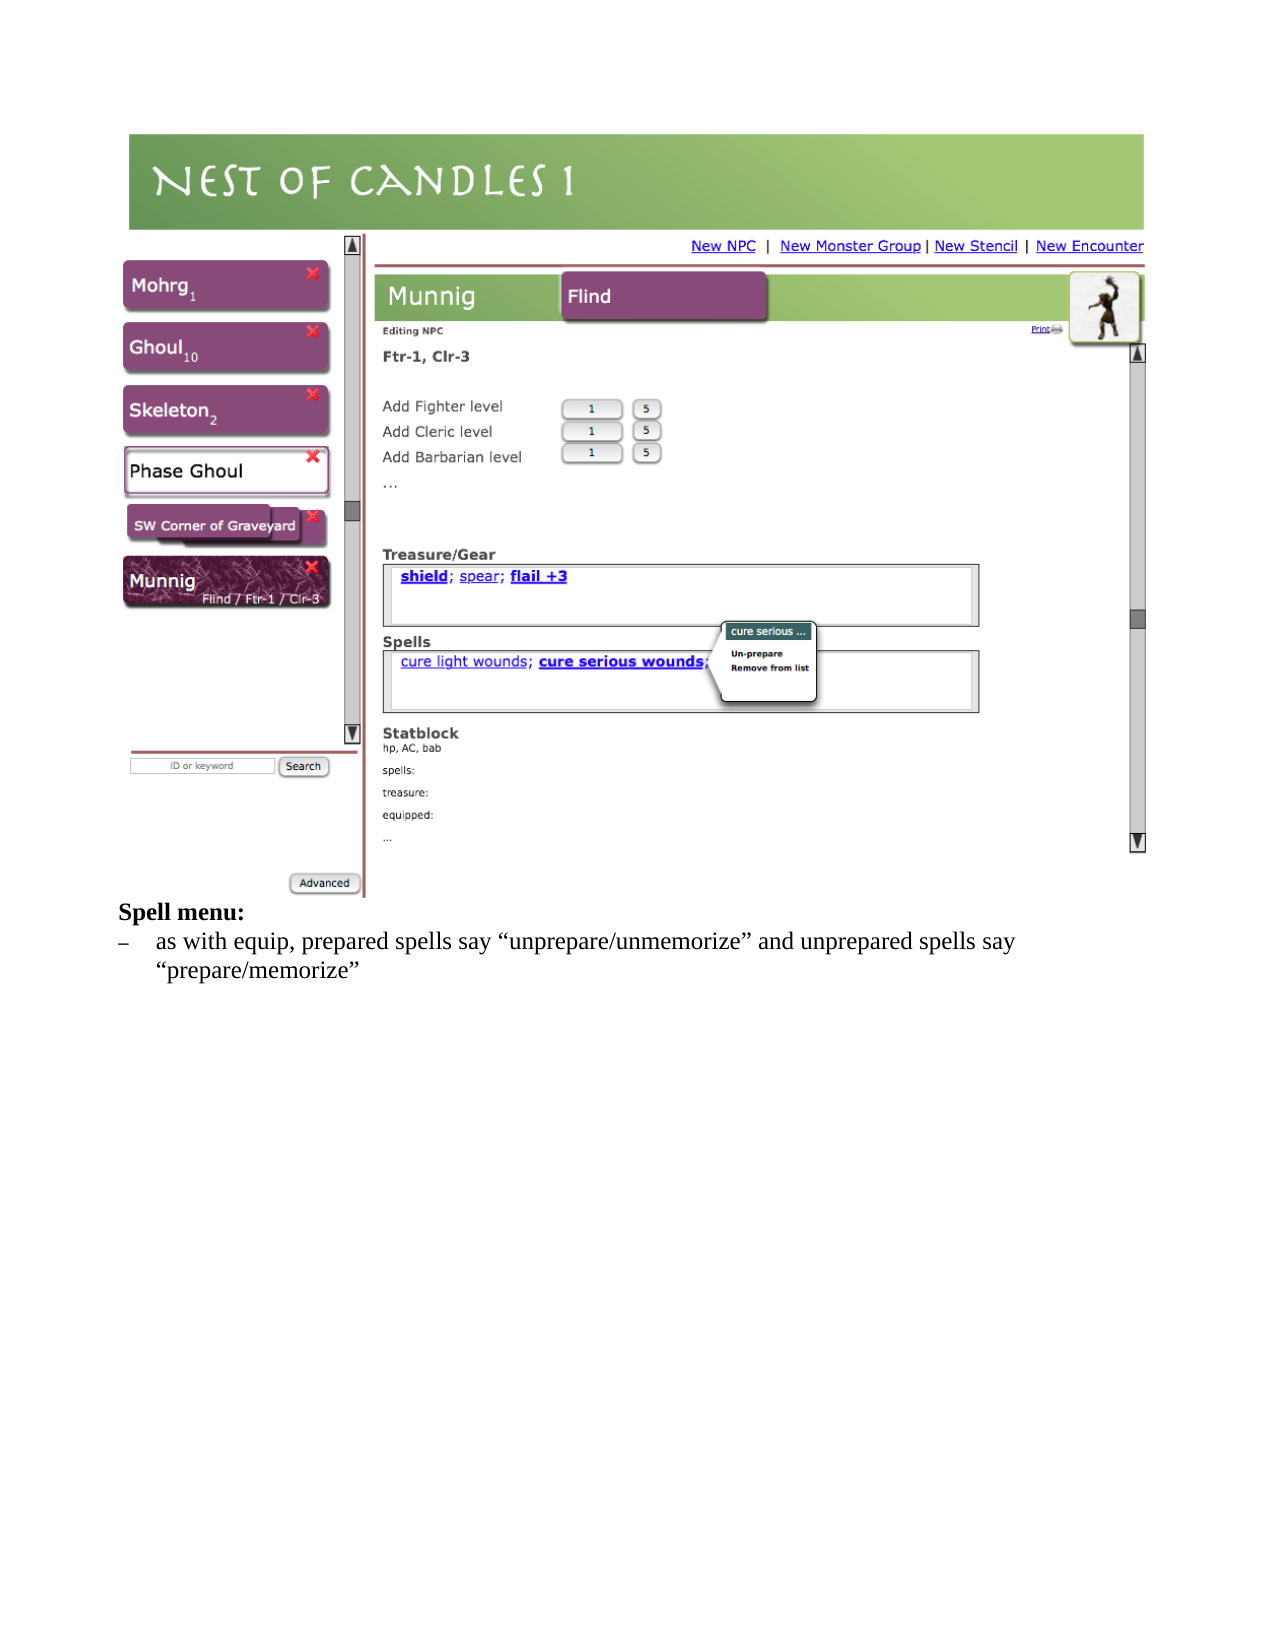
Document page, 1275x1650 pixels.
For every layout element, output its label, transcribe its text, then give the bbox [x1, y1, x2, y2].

list as with equip, prepared spells say “unprepare/unmemorize” and unprepared spells say “prepare/memorize” [118, 926, 1157, 983]
text Spell menu: [118, 898, 1157, 926]
picture [118, 118, 1157, 898]
